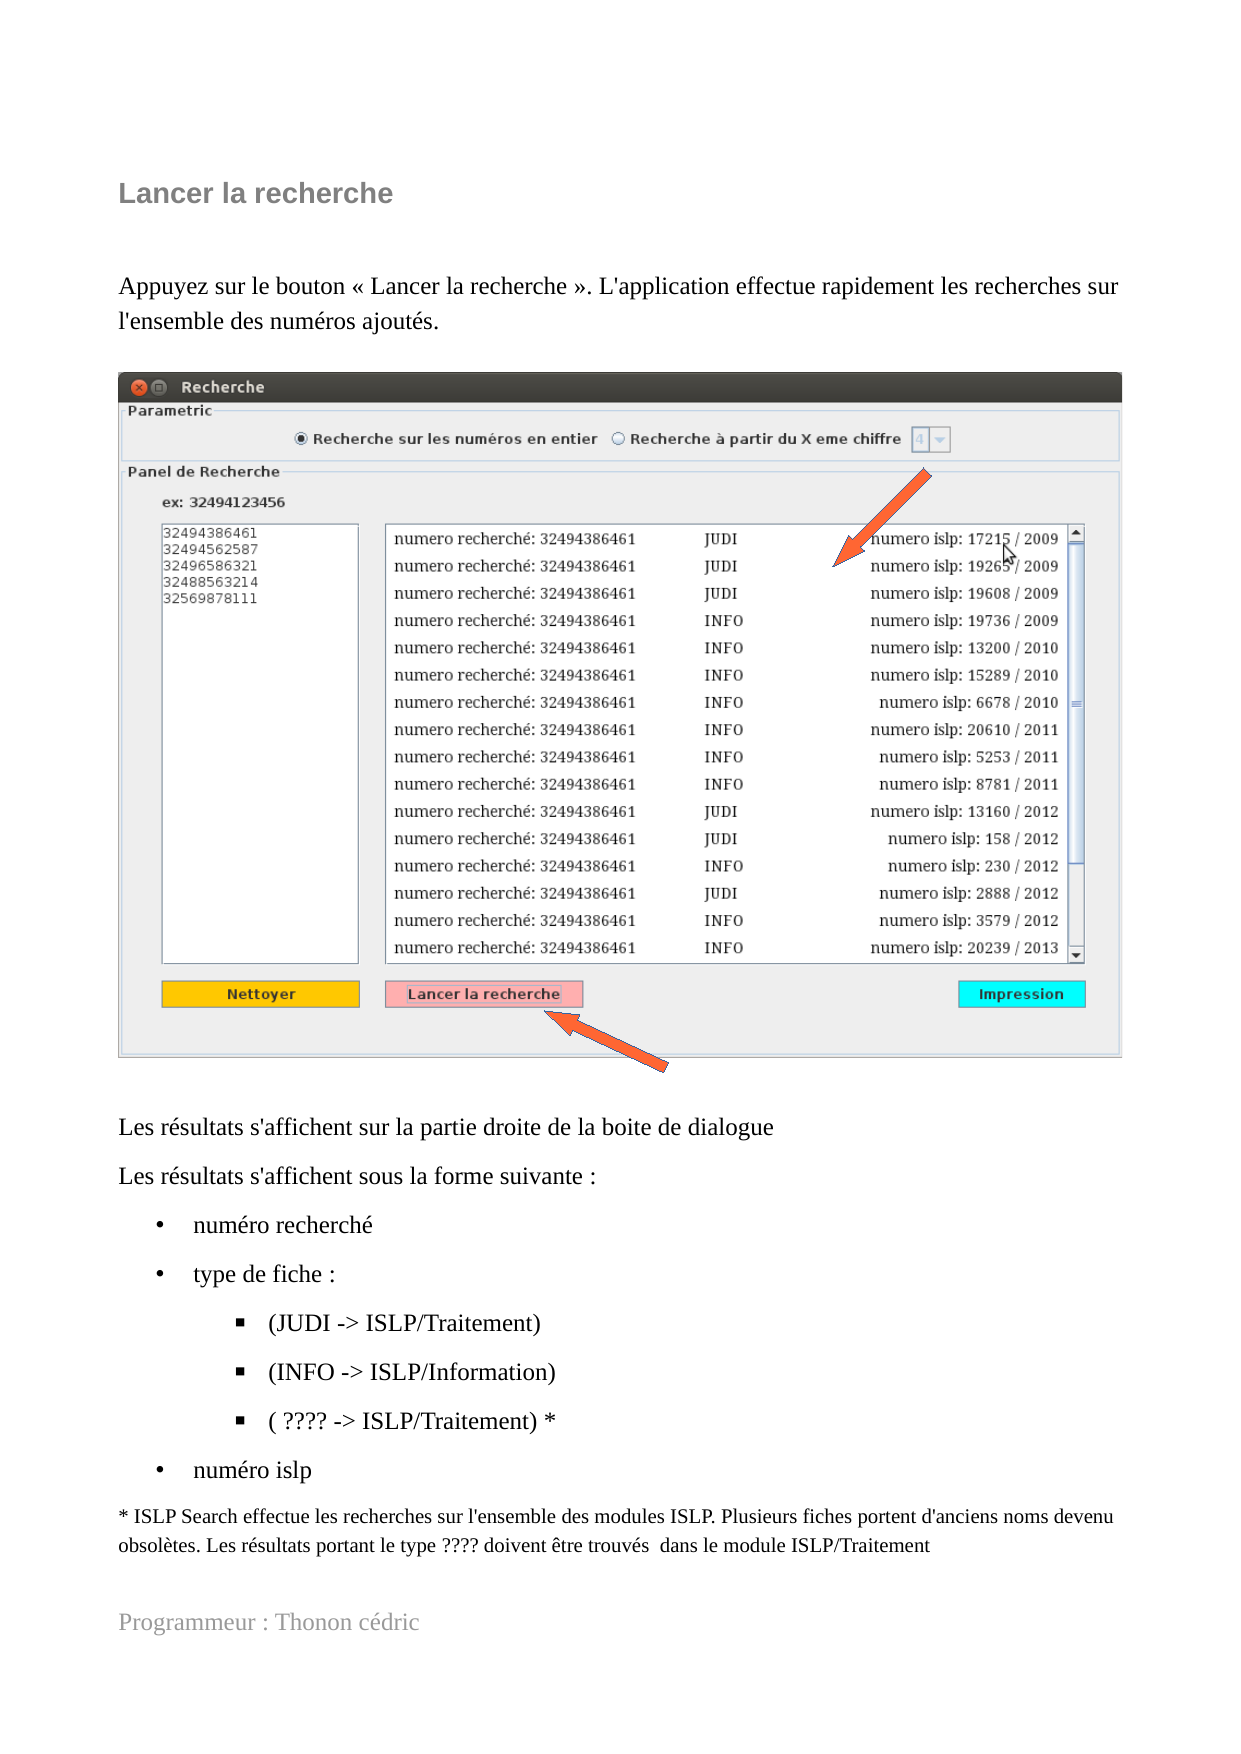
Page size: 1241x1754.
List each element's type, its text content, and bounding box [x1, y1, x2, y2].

picture [118, 372, 1123, 1058]
text * ISLP Search effectue les recherches sur l'ensemble des modules ISLP. Plusieurs fiches portent d'anciens noms devenu obsolètes. Les résultats portant le type ???? doivent être trouvés dans le module ISLP/Traitement [118, 1504, 1122, 1557]
list numéro recherché [156, 1210, 1122, 1239]
text Les résultats s'affichent sur la partie droite de la boite de dialogue [118, 1112, 1122, 1141]
list (INFO -> ISLP/Information) [231, 1357, 1122, 1386]
list type de fiche : [156, 1259, 1122, 1288]
list numéro islp [156, 1455, 1122, 1484]
list (JUDI -> ISLP/Traitement) [231, 1308, 1122, 1337]
text Les résultats s'affichent sous la forme suivante : [118, 1161, 1122, 1190]
list ( ???? -> ISLP/Traitement) * [231, 1406, 1122, 1435]
subtitle Lancer la recherche [118, 176, 1122, 210]
text Appuyez sur le bouton « Lancer la recherche ». L'application effectue rapidement les recherches sur l'ensemble des numéros ajoutés. [118, 271, 1122, 335]
